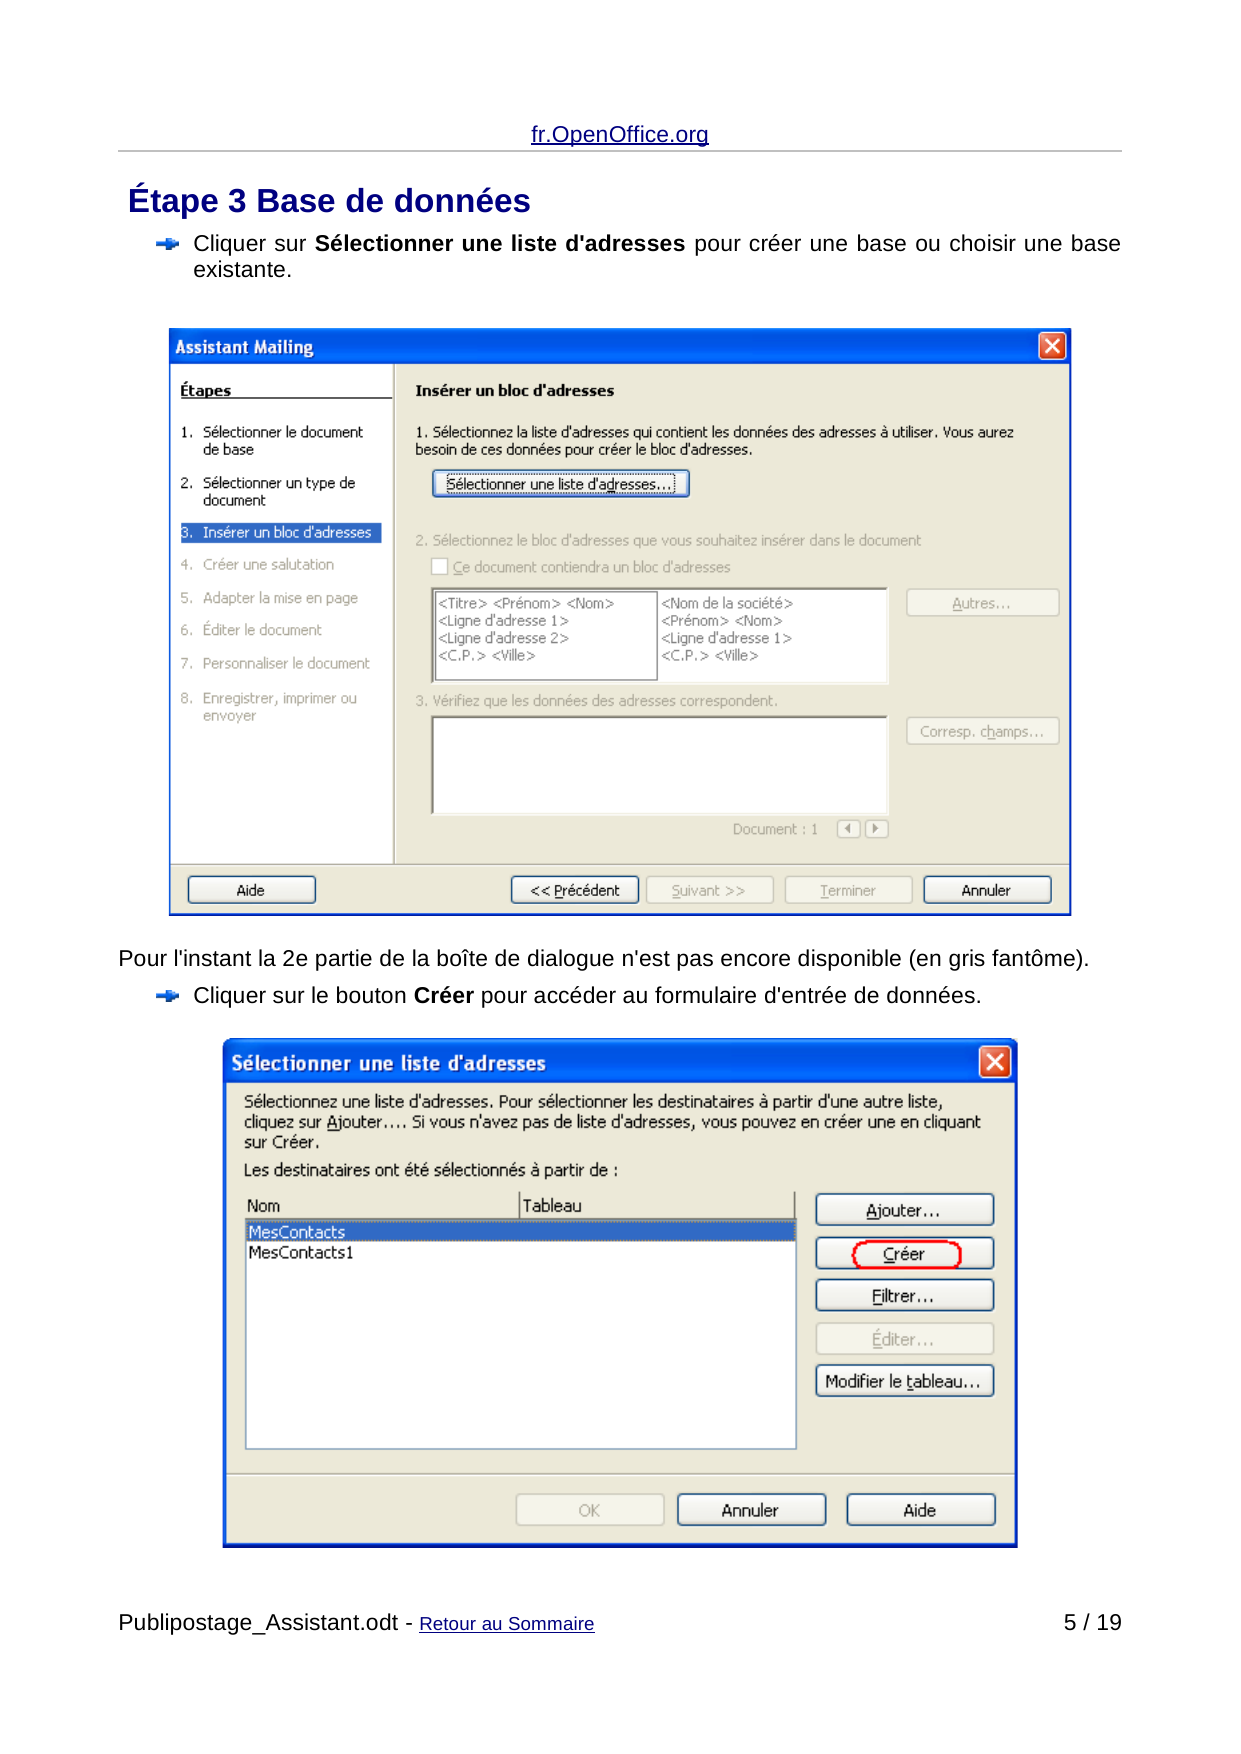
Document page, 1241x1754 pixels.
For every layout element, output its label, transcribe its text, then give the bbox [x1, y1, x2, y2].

subtitle Étape 3 Base de données [118, 182, 1122, 219]
list Cliquer sur le bouton Créer pour accéder au formulaire d'entrée de données. [156, 983, 1122, 1009]
picture [156, 990, 179, 1002]
list Cliquer sur Sélectionner une liste d'adresses pour créer une base ou choisir une base existante. [156, 231, 1122, 283]
picture [168, 328, 1072, 916]
picture [156, 238, 179, 250]
picture [222, 1038, 1018, 1548]
text Pour l'instant la 2e partie de la boîte de dialogue n'est pas encore disponible (en gris fantôme). [118, 295, 1122, 971]
